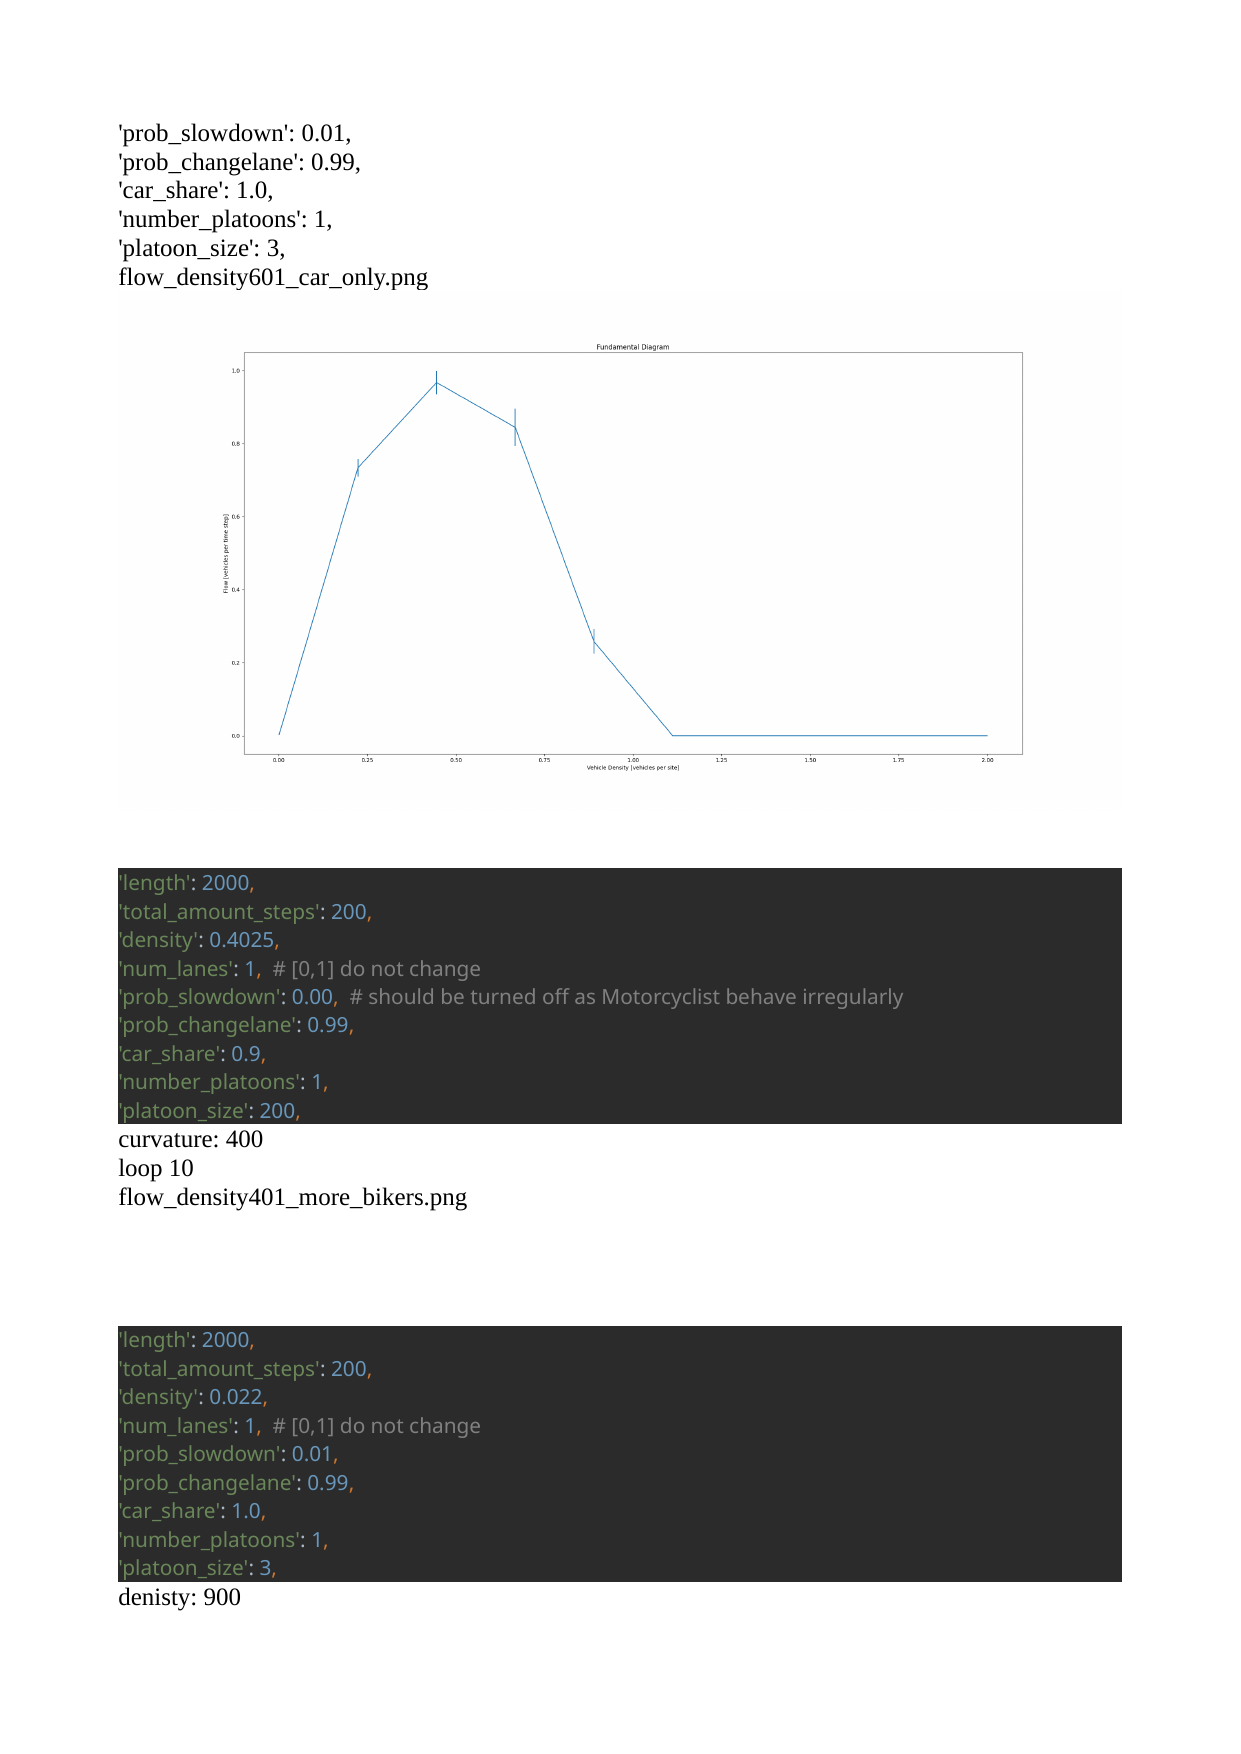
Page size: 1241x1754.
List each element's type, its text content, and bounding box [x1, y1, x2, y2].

text 'platoon_size': 3, [118, 233, 1122, 262]
text 'length': 2000, 'total_amount_steps': 200, 'density': 0.4025, 'num_lanes': 1, # [0,1] do not change 'prob_slowdown': 0.00, # should be turned off as Motorcyclist behave irregularly 'prob_changelane': 0.99, 'car_share': 0.9, 'number_platoons': 1, 'platoon_size': 200, [118, 868, 1122, 1124]
text 'number_platoons': 1, [118, 204, 1122, 233]
text 'car_share': 1.0, [118, 176, 1122, 204]
text flow_density401_more_bikers.png [118, 1182, 1122, 1211]
text 'prob_changelane': 0.99, [118, 147, 1122, 176]
text 'length': 2000, 'total_amount_steps': 200, 'density': 0.022, 'num_lanes': 1, # [0,1] do not change 'prob_slowdown': 0.01, 'prob_changelane': 0.99, 'car_share': 1.0, 'number_platoons': 1, 'platoon_size': 3, [118, 1326, 1122, 1582]
text denisty: 900 [118, 1582, 1122, 1610]
text curvature: 400 [118, 1124, 1122, 1153]
picture [118, 290, 1123, 811]
text flow_density601_car_only.png [118, 262, 1122, 290]
text 'prob_slowdown': 0.01, [118, 118, 1122, 147]
text loop 10 [118, 1153, 1122, 1182]
